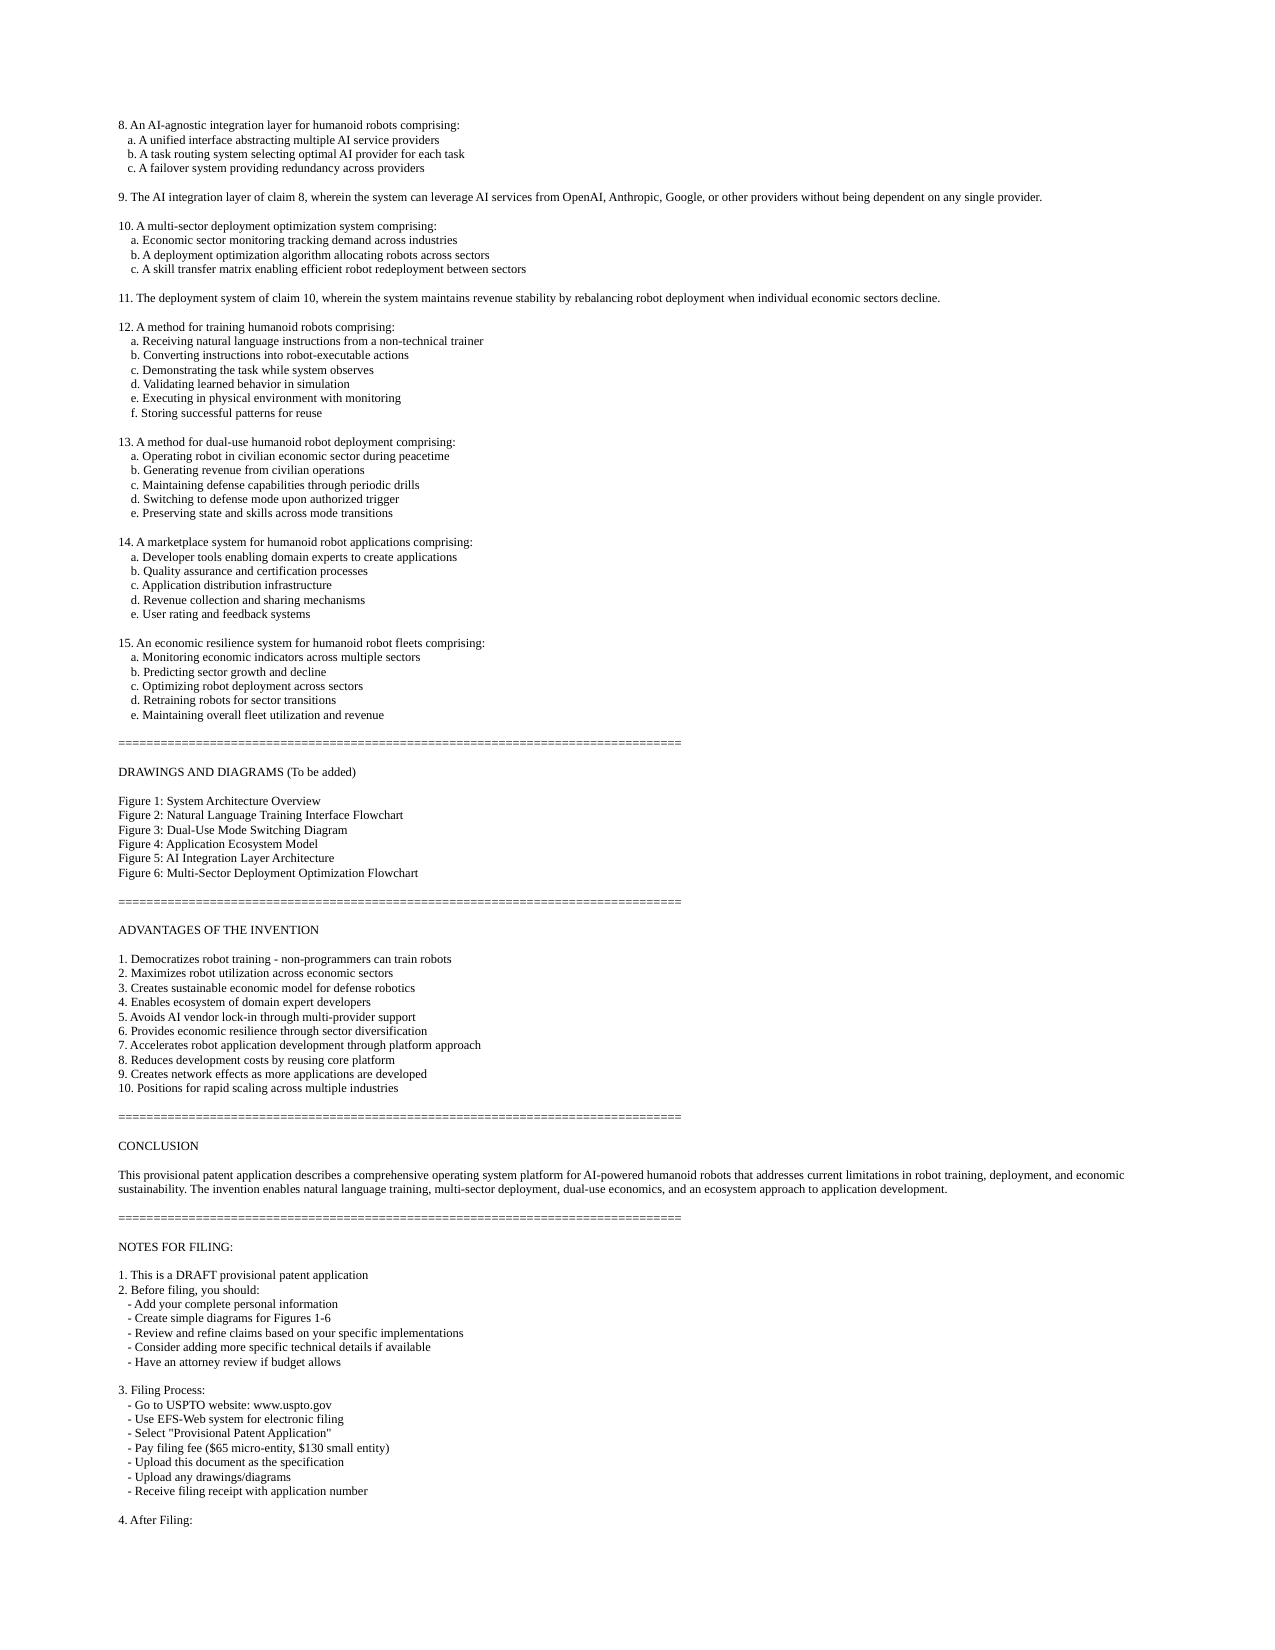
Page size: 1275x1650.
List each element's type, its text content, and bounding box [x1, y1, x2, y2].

text NOTES FOR FILING: [118, 1239, 1157, 1254]
text a. Monitoring economic indicators across multiple sectors [118, 650, 1157, 664]
text 7. Accelerates robot application development through platform approach [118, 1038, 1157, 1052]
text d. Switching to defense mode upon authorized trigger [118, 492, 1157, 506]
text c. Optimizing robot deployment across sectors [118, 679, 1157, 693]
text 1. This is a DRAFT provisional patent application [118, 1268, 1157, 1282]
text 14. A marketplace system for humanoid robot applications comprising: [118, 535, 1157, 549]
text Figure 2: Natural Language Training Interface Flowchart [118, 808, 1157, 822]
text 2. Maximizes robot utilization across economic sectors [118, 966, 1157, 981]
text ================================================================================ [118, 736, 1157, 751]
text d. Validating learned behavior in simulation [118, 377, 1157, 391]
text a. Operating robot in civilian economic sector during peacetime [118, 449, 1157, 463]
text Figure 6: Multi-Sector Deployment Optimization Flowchart [118, 866, 1157, 880]
text 10. A multi-sector deployment optimization system comprising: [118, 219, 1157, 233]
text 3. Filing Process: [118, 1383, 1157, 1397]
text a. Receiving natural language instructions from a non-technical trainer [118, 334, 1157, 348]
text 10. Positions for rapid scaling across multiple industries [118, 1081, 1157, 1096]
text 8. Reduces development costs by reusing core platform [118, 1052, 1157, 1067]
text a. A unified interface abstracting multiple AI service providers [118, 132, 1157, 147]
text a. Economic sector monitoring tracking demand across industries [118, 233, 1157, 247]
text 6. Provides economic resilience through sector diversification [118, 1024, 1157, 1038]
text ================================================================================ [118, 1110, 1157, 1124]
text e. Maintaining overall fleet utilization and revenue [118, 707, 1157, 722]
text - Consider adding more specific technical details if available [118, 1340, 1157, 1354]
text - Go to USPTO website: www.uspto.gov [118, 1397, 1157, 1412]
text 2. Before filing, you should: [118, 1282, 1157, 1297]
text c. Demonstrating the task while system observes [118, 362, 1157, 377]
text b. A task routing system selecting optimal AI provider for each task [118, 147, 1157, 161]
text d. Revenue collection and sharing mechanisms [118, 592, 1157, 607]
text a. Developer tools enabling domain experts to create applications [118, 549, 1157, 564]
text - Select "Provisional Patent Application" [118, 1426, 1157, 1441]
text Figure 3: Dual-Use Mode Switching Diagram [118, 822, 1157, 837]
text - Use EFS-Web system for electronic filing [118, 1412, 1157, 1426]
text - Upload any drawings/diagrams [118, 1469, 1157, 1484]
text - Upload this document as the specification [118, 1455, 1157, 1469]
text b. Converting instructions into robot-executable actions [118, 348, 1157, 362]
text - Receive filing receipt with application number [118, 1484, 1157, 1498]
text 4. After Filing: [118, 1512, 1157, 1527]
text Figure 4: Application Ecosystem Model [118, 837, 1157, 851]
text Figure 5: AI Integration Layer Architecture [118, 851, 1157, 866]
text - Have an attorney review if budget allows [118, 1354, 1157, 1369]
text 4. Enables ecosystem of domain expert developers [118, 995, 1157, 1009]
text c. A skill transfer matrix enabling efficient robot redeployment between sectors [118, 262, 1157, 276]
text b. Predicting sector growth and decline [118, 664, 1157, 679]
text 9. The AI integration layer of claim 8, wherein the system can leverage AI services from OpenAI, Anthropic, Google, or other providers without being dependent on any single provider. [118, 190, 1157, 204]
text 1. Democratizes robot training - non-programmers can train robots [118, 952, 1157, 966]
text 12. A method for training humanoid robots comprising: [118, 319, 1157, 334]
text 15. An economic resilience system for humanoid robot fleets comprising: [118, 636, 1157, 650]
text - Add your complete personal information [118, 1297, 1157, 1311]
text ================================================================================ [118, 894, 1157, 909]
text b. A deployment optimization algorithm allocating robots across sectors [118, 247, 1157, 262]
text ADVANTAGES OF THE INVENTION [118, 923, 1157, 937]
text - Create simple diagrams for Figures 1-6 [118, 1311, 1157, 1326]
text 8. An AI-agnostic integration layer for humanoid robots comprising: [118, 118, 1157, 132]
text 13. A method for dual-use humanoid robot deployment comprising: [118, 434, 1157, 449]
text b. Generating revenue from civilian operations [118, 463, 1157, 477]
text b. Quality assurance and certification processes [118, 564, 1157, 578]
text This provisional patent application describes a comprehensive operating system platform for AI-powered humanoid robots that addresses current limitations in robot training, deployment, and economic sustainability. The invention enables natural language training, multi-sector deployment, dual-use economics, and an ecosystem approach to application development. [118, 1167, 1157, 1196]
text 9. Creates network effects as more applications are developed [118, 1067, 1157, 1081]
text e. Preserving state and skills across mode transitions [118, 506, 1157, 521]
text c. Application distribution infrastructure [118, 578, 1157, 592]
text e. Executing in physical environment with monitoring [118, 391, 1157, 406]
text 3. Creates sustainable economic model for defense robotics [118, 981, 1157, 995]
text 11. The deployment system of claim 10, wherein the system maintains revenue stability by rebalancing robot deployment when individual economic sectors decline. [118, 291, 1157, 305]
text d. Retraining robots for sector transitions [118, 693, 1157, 707]
text f. Storing successful patterns for reuse [118, 406, 1157, 420]
text ================================================================================ [118, 1211, 1157, 1225]
text CONCLUSION [118, 1139, 1157, 1153]
text c. Maintaining defense capabilities through periodic drills [118, 477, 1157, 492]
text - Pay filing fee ($65 micro-entity, $130 small entity) [118, 1441, 1157, 1455]
text DRAWINGS AND DIAGRAMS (To be added) [118, 765, 1157, 779]
text e. User rating and feedback systems [118, 607, 1157, 621]
text 5. Avoids AI vendor lock-in through multi-provider support [118, 1009, 1157, 1024]
text Figure 1: System Architecture Overview [118, 794, 1157, 808]
text - Review and refine claims based on your specific implementations [118, 1326, 1157, 1340]
text c. A failover system providing redundancy across providers [118, 161, 1157, 176]
